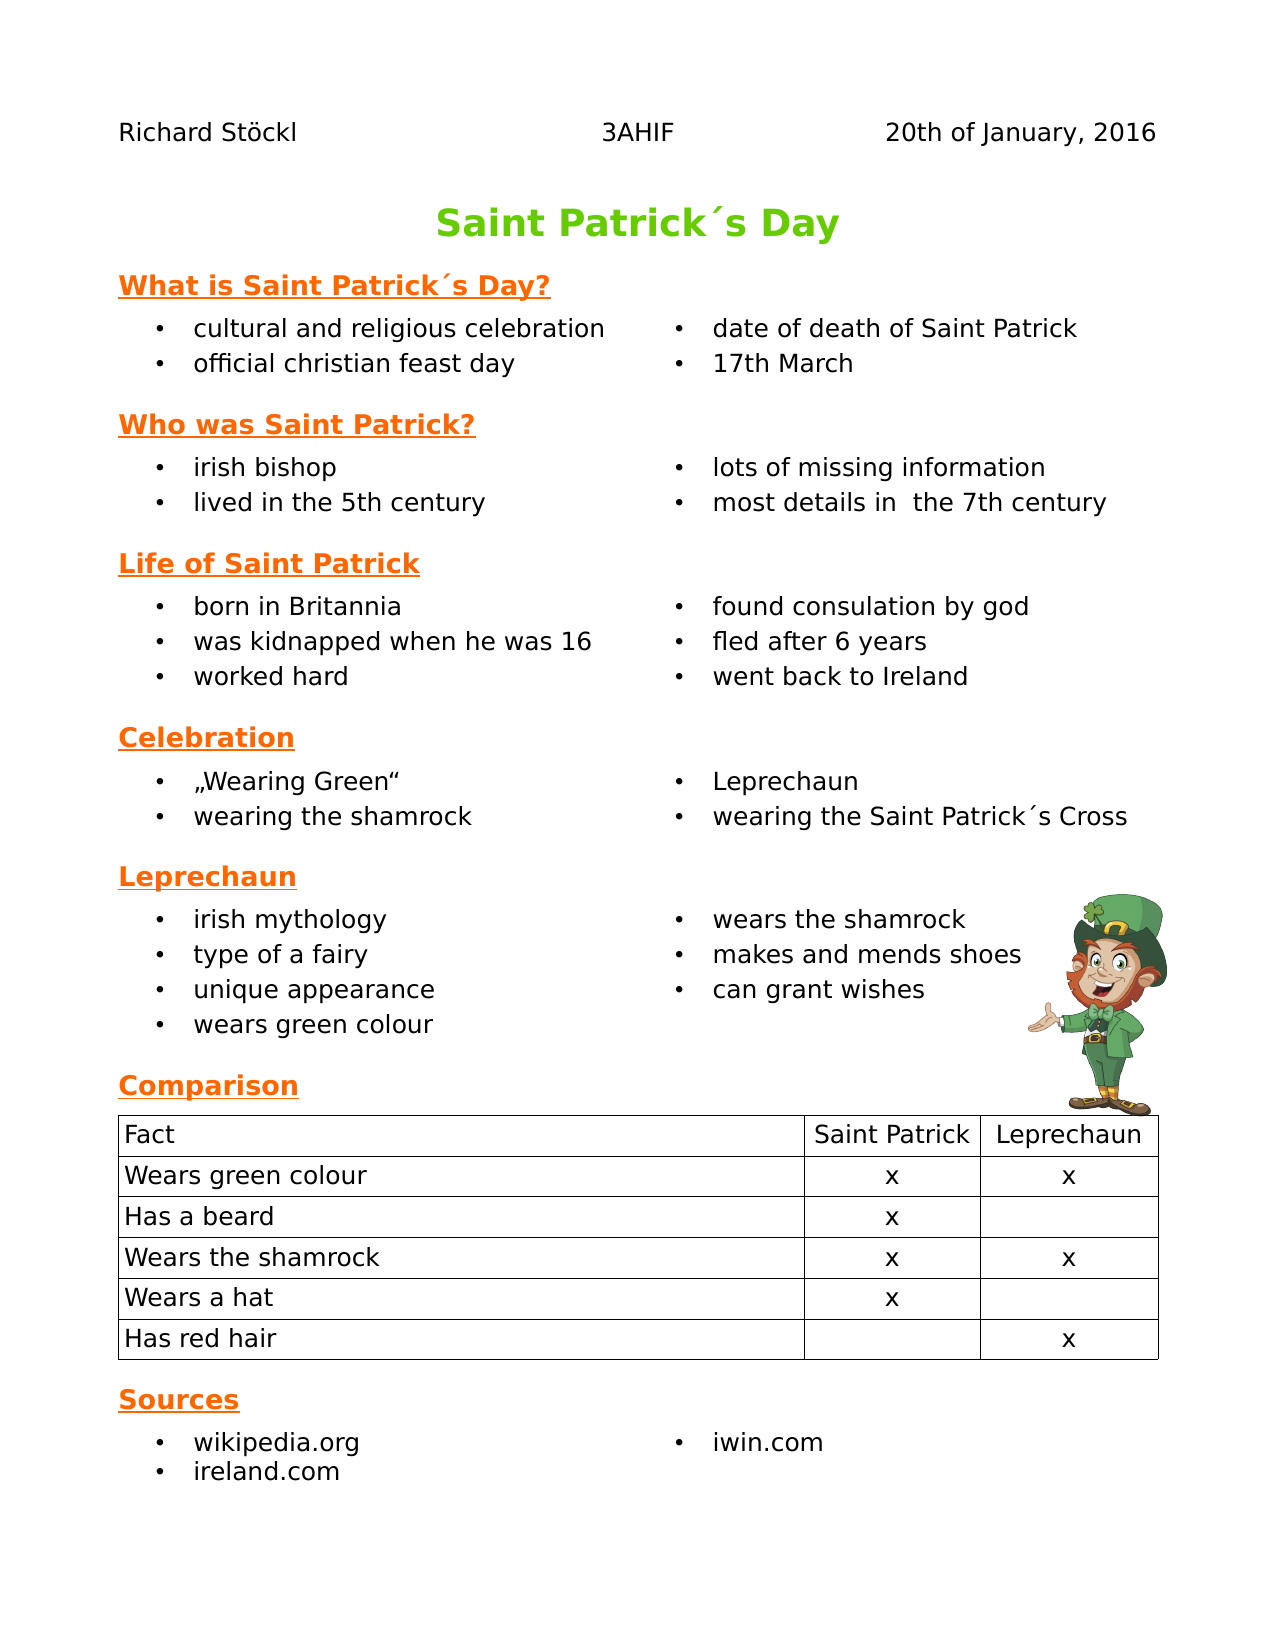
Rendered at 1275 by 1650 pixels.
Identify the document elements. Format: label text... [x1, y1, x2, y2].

list iwin.com [675, 1428, 1157, 1457]
table_cell x [805, 1197, 980, 1237]
subtitle Celebration [118, 723, 1157, 754]
list date of death of Saint Patrick [675, 314, 1157, 344]
list wears the shamrock [675, 906, 1027, 935]
subtitle Life of Saint Patrick [118, 548, 1157, 580]
list lots of missing information [675, 453, 1157, 483]
table_cell x [981, 1238, 1158, 1278]
list irish mythology [156, 906, 637, 935]
list went back to Ireland [675, 663, 1157, 692]
subtitle Who was Saint Patrick? [118, 409, 1157, 441]
list Leprechaun [675, 767, 1157, 796]
table_cell x [981, 1320, 1158, 1359]
list can grant wishes [675, 976, 1027, 1005]
list most details in the 7th century [675, 488, 1157, 518]
table_cell Has a beard [119, 1197, 804, 1237]
subtitle What is Saint Patrick´s Day? [118, 270, 1157, 302]
table_cell Has red hair [119, 1320, 804, 1359]
picture [1027, 893, 1168, 1117]
table_cell Wears a hat [119, 1279, 804, 1318]
subtitle Comparison [118, 1071, 1027, 1102]
list 17th March [675, 349, 1157, 379]
list lived in the 5th century [156, 488, 637, 518]
list cultural and religious celebration [156, 314, 637, 344]
table_cell x [805, 1279, 980, 1318]
table_cell [805, 1320, 980, 1359]
list wears green colour [156, 1011, 637, 1040]
list fled after 6 years [675, 628, 1157, 657]
table_cell x [805, 1157, 980, 1196]
table_cell [981, 1279, 1158, 1318]
table_header Fact [119, 1116, 804, 1156]
table_header Saint Patrick [805, 1116, 980, 1156]
list unique appearance [156, 976, 637, 1005]
table_cell Wears green colour [119, 1157, 804, 1196]
table_cell Wears the shamrock [119, 1238, 804, 1278]
table_cell x [805, 1238, 980, 1278]
table_cell x [981, 1157, 1158, 1196]
list type of a fairy [156, 941, 637, 970]
subtitle Sources [118, 1384, 1157, 1416]
list „Wearing Green“ [156, 767, 637, 796]
list found consulation by god [675, 593, 1157, 622]
list irish bishop [156, 453, 637, 483]
list worked hard [156, 663, 637, 692]
list wikipedia.org [156, 1428, 637, 1457]
table_header Leprechaun [981, 1116, 1158, 1156]
list was kidnapped when he was 16 [156, 628, 637, 657]
table_cell [981, 1197, 1158, 1237]
list born in Britannia [156, 593, 637, 622]
list makes and mends shoes [675, 941, 1027, 970]
list wearing the shamrock [156, 802, 637, 831]
list official christian feast day [156, 349, 637, 379]
list ireland.com [156, 1457, 637, 1487]
subtitle Leprechaun [118, 862, 1157, 893]
subtitle Saint Patrick´s Day [118, 202, 1157, 245]
list wearing the Saint Patrick´s Cross [675, 802, 1157, 831]
